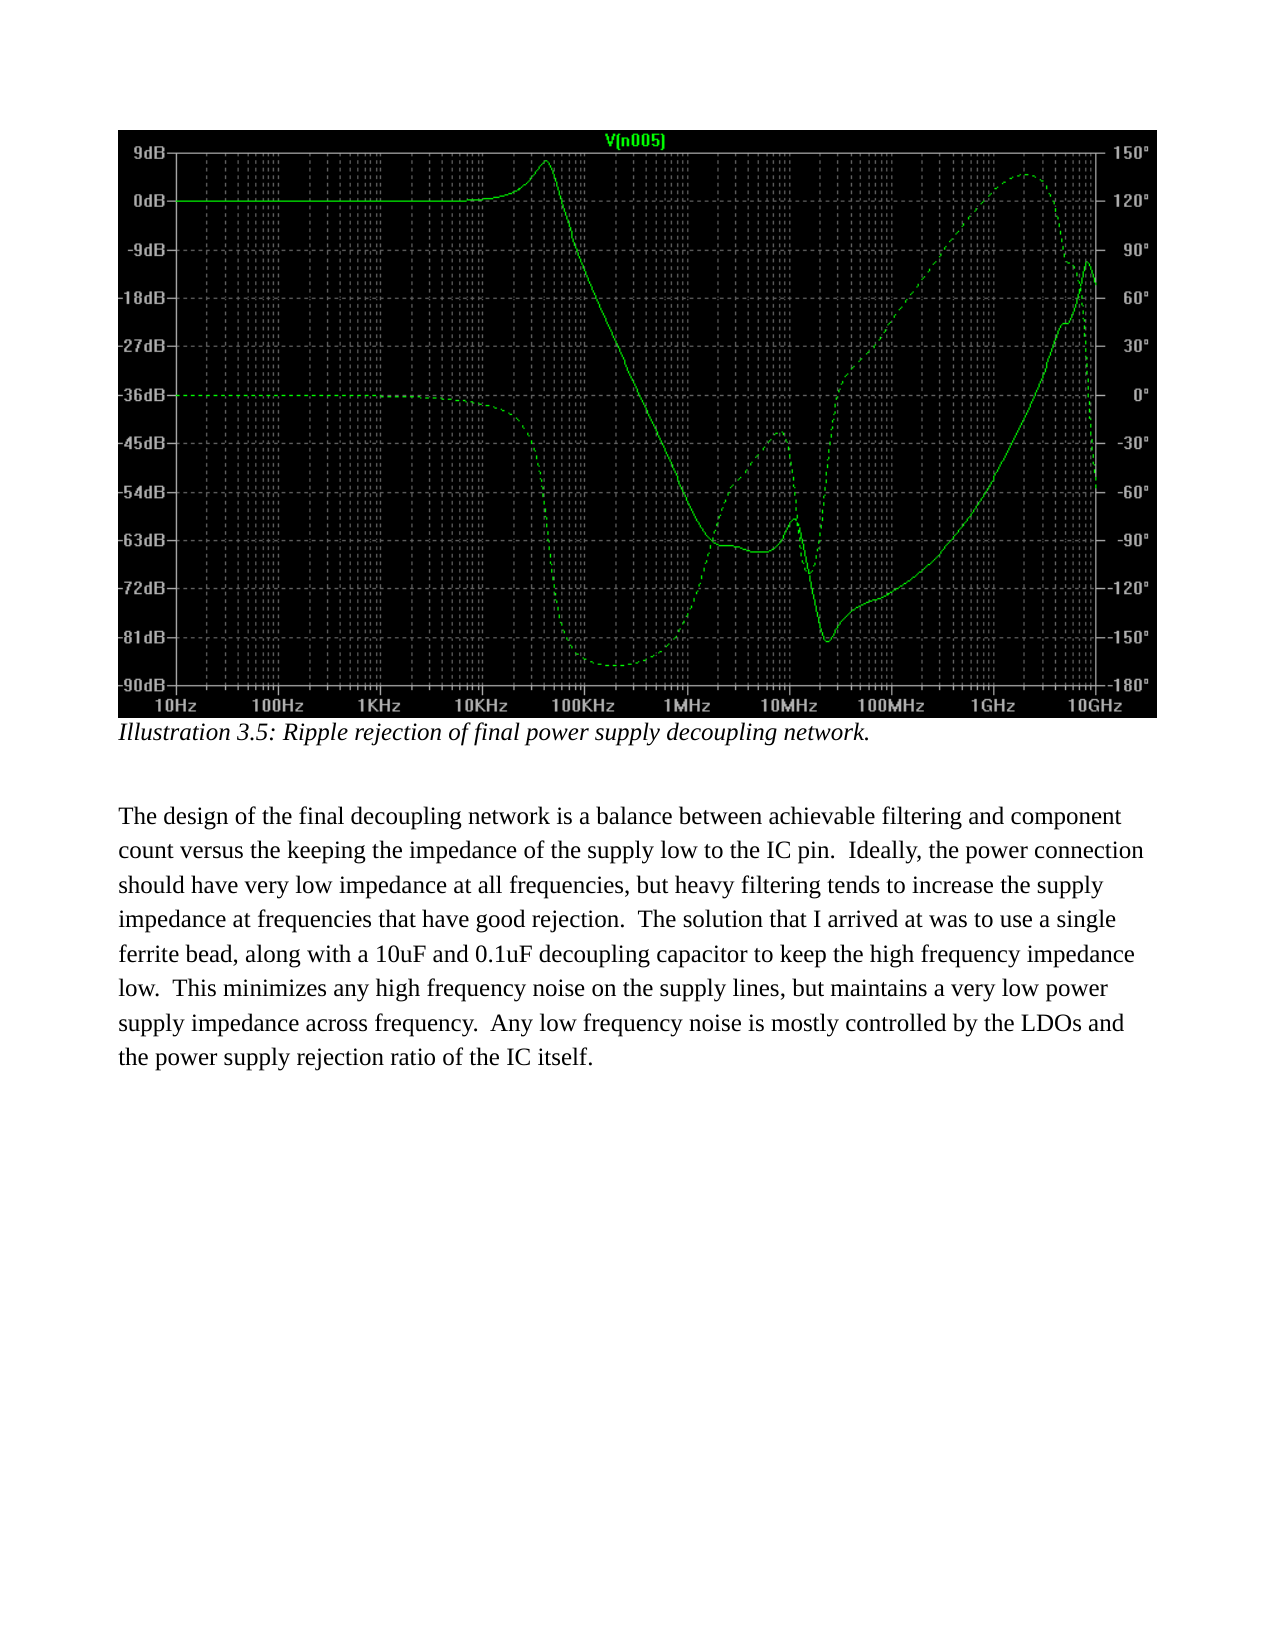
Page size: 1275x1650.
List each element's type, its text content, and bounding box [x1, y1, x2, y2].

text The design of the final decoupling network is a balance between achievable filtering and component count versus the keeping the impedance of the supply low to the IC pin. Ideally, the power connection should have very low impedance at all frequencies, but heavy filtering tends to increase the supply impedance at frequencies that have good rejection. The solution that I arrived at was to use a single ferrite bead, along with a 10uF and 0.1uF decoupling capacitor to keep the high frequency impedance low. This minimizes any high frequency noise on the supply lines, but maintains a very low power supply impedance across frequency. Any low frequency noise is mostly controlled by the LDOs and the power supply rejection ratio of the IC itself. [118, 801, 1157, 1071]
text Illustration 3.5: Ripple rejection of final power supply decoupling network. [118, 718, 1157, 746]
picture [118, 130, 1157, 718]
